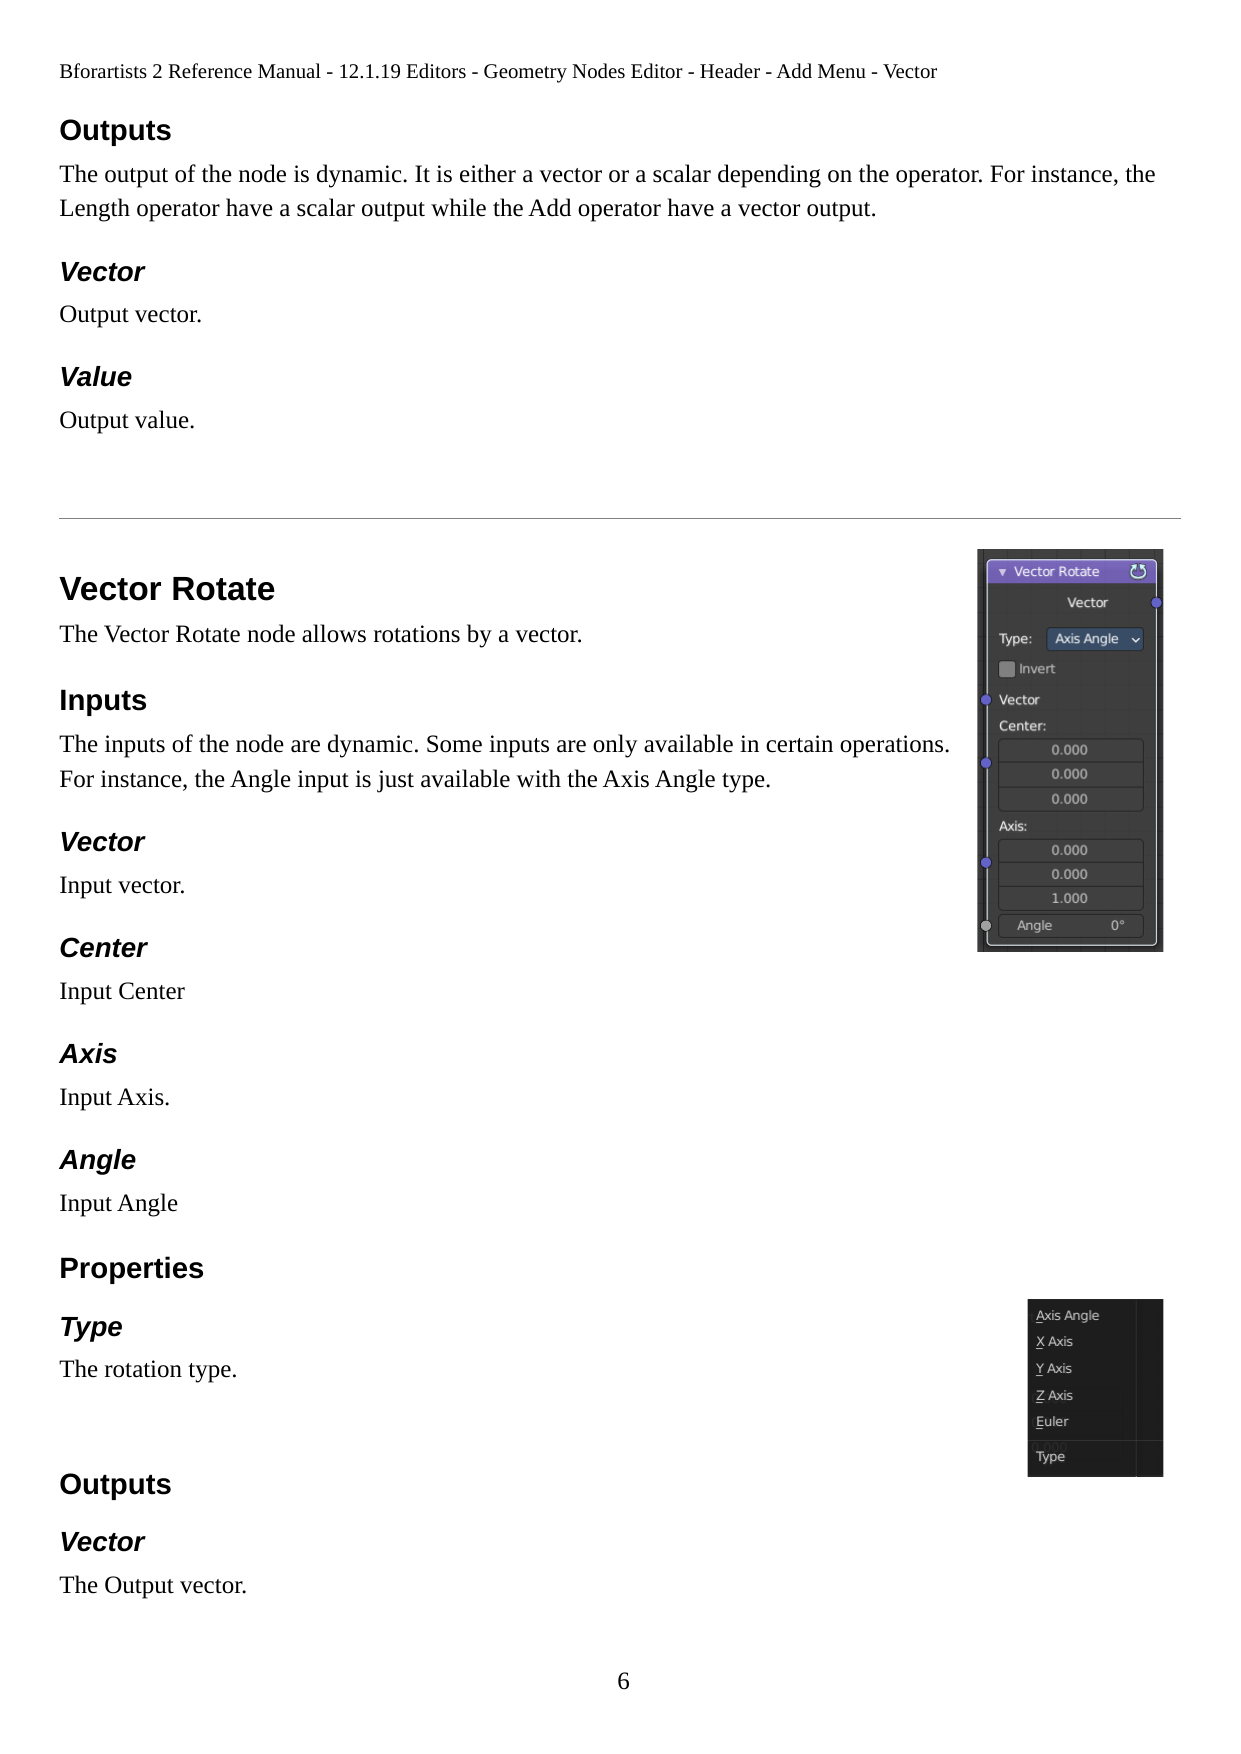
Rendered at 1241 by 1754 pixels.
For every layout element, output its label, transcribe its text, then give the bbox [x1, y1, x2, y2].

subtitle Outputs [59, 1467, 1181, 1501]
text The rotation type. [59, 1354, 1027, 1383]
text [1164, 870, 1181, 898]
text The Vector Rotate node allows rotations by a vector. [59, 619, 977, 648]
subtitle Outputs [59, 113, 1181, 146]
picture [977, 549, 1164, 952]
subtitle Type [59, 1310, 1027, 1342]
subtitle Angle [59, 1143, 1181, 1175]
subtitle Vector [59, 255, 1181, 287]
subtitle [1164, 825, 1181, 857]
subtitle [1164, 568, 1181, 607]
text Input Axis. [59, 1082, 1181, 1110]
text Output vector. [59, 299, 1181, 328]
picture [1027, 1299, 1164, 1477]
text [1164, 1354, 1181, 1383]
text The output of the node is dynamic. It is either a vector or a scalar depending on the operator. For instance, the Length operator have a scalar output while the Add operator have a vector output. [59, 159, 1181, 222]
subtitle Value [59, 361, 1181, 393]
text Output value. [59, 405, 1181, 434]
subtitle [1164, 683, 1181, 717]
subtitle Vector [59, 1526, 1181, 1558]
text The inputs of the node are dynamic. Some inputs are only available in certain operations. For instance, the Angle input is just available with the Axis Angle type. [59, 729, 977, 793]
subtitle Vector Rotate [59, 568, 977, 607]
text Input Center [59, 976, 1181, 1004]
text Input vector. [59, 870, 977, 898]
subtitle Vector [59, 825, 977, 857]
subtitle Center [59, 931, 1181, 963]
subtitle Axis [59, 1037, 1181, 1069]
text The Output vector. [59, 1570, 1181, 1599]
subtitle Properties [59, 1251, 1181, 1285]
subtitle Inputs [59, 683, 977, 717]
subtitle [1164, 1310, 1181, 1342]
text Input Angle [59, 1188, 1181, 1216]
